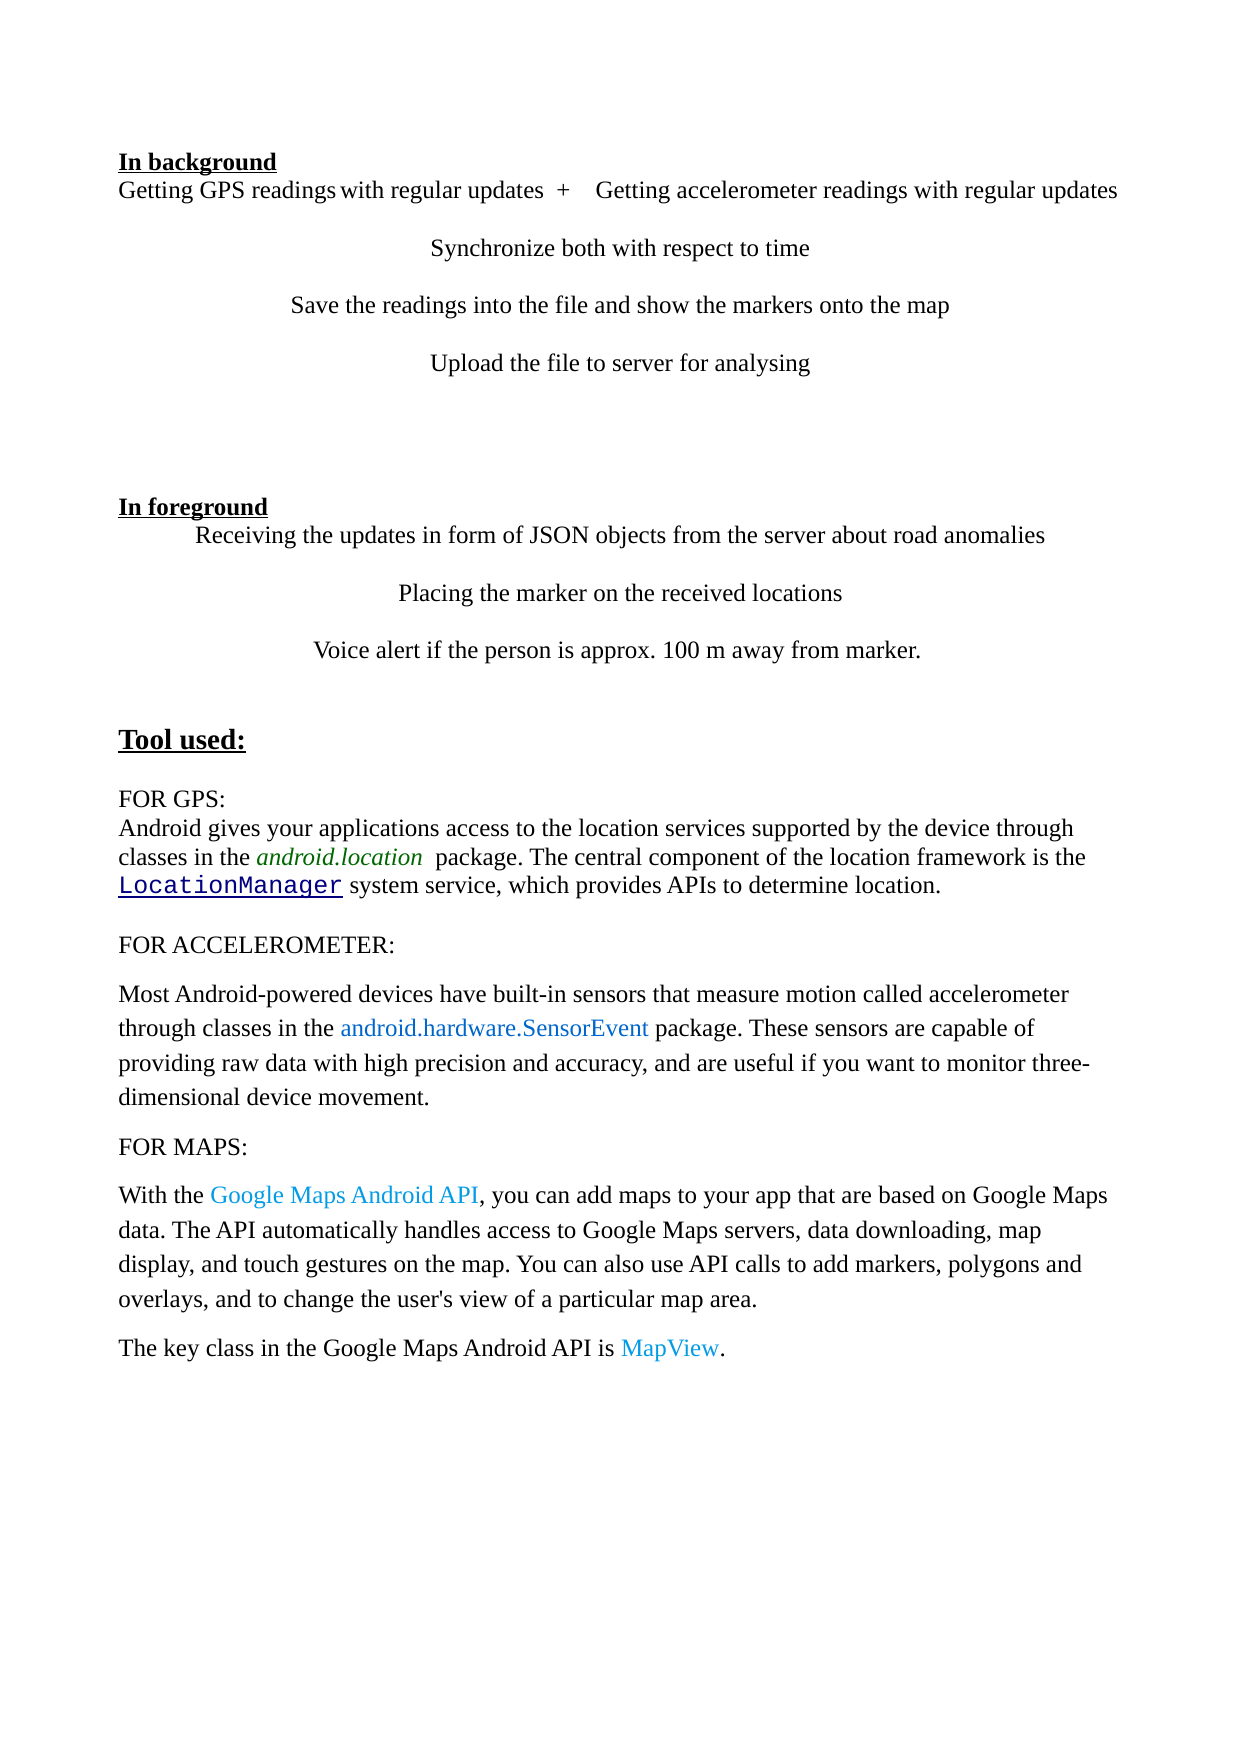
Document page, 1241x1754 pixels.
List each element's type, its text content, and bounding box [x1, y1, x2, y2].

text FOR ACCELEROMETER: [118, 930, 1122, 959]
text Placing the marker on the received locations [118, 578, 1122, 607]
text FOR MAPS: [118, 1132, 1122, 1160]
text Upload the file to server for analysing [118, 348, 1122, 377]
text Tool used: [118, 722, 1122, 755]
text Most Android-powered devices have built-in sensors that measure motion called accelerometer through classes in the android.hardware.SensorEvent package. These sensors are capable of providing raw data with high precision and accuracy, and are useful if you want to monitor three-dimensional device movement. [118, 979, 1122, 1111]
text In background [118, 147, 1122, 176]
text Receiving the updates in form of JSON objects from the server about road anomalies [118, 521, 1122, 549]
text Save the readings into the file and show the markers onto the map [118, 291, 1122, 319]
text With the Google Maps Android API, you can add maps to your app that are based on Google Maps data. The API automatically handles access to Google Maps servers, data downloading, map display, and touch gestures on the map. You can also use API calls to add markers, polygons and overlays, and to change the user's view of a particular map area. [118, 1181, 1122, 1313]
text Android gives your applications access to the location services supported by the device through classes in the android.location package. The central component of the location framework is the LocationManager system service, which provides APIs to determine location. [118, 813, 1122, 901]
text Voice alert if the person is approx. 100 m away from marker. [118, 636, 1122, 664]
text Getting GPS readings with regular updates + Getting accelerometer readings with regular updates [118, 176, 1122, 204]
text The key class in the Google Maps Android API is MapView. [118, 1333, 1122, 1362]
text FOR GPS: [118, 784, 1122, 813]
text Synchronize both with respect to time [118, 233, 1122, 262]
text In foreground [118, 492, 1122, 521]
